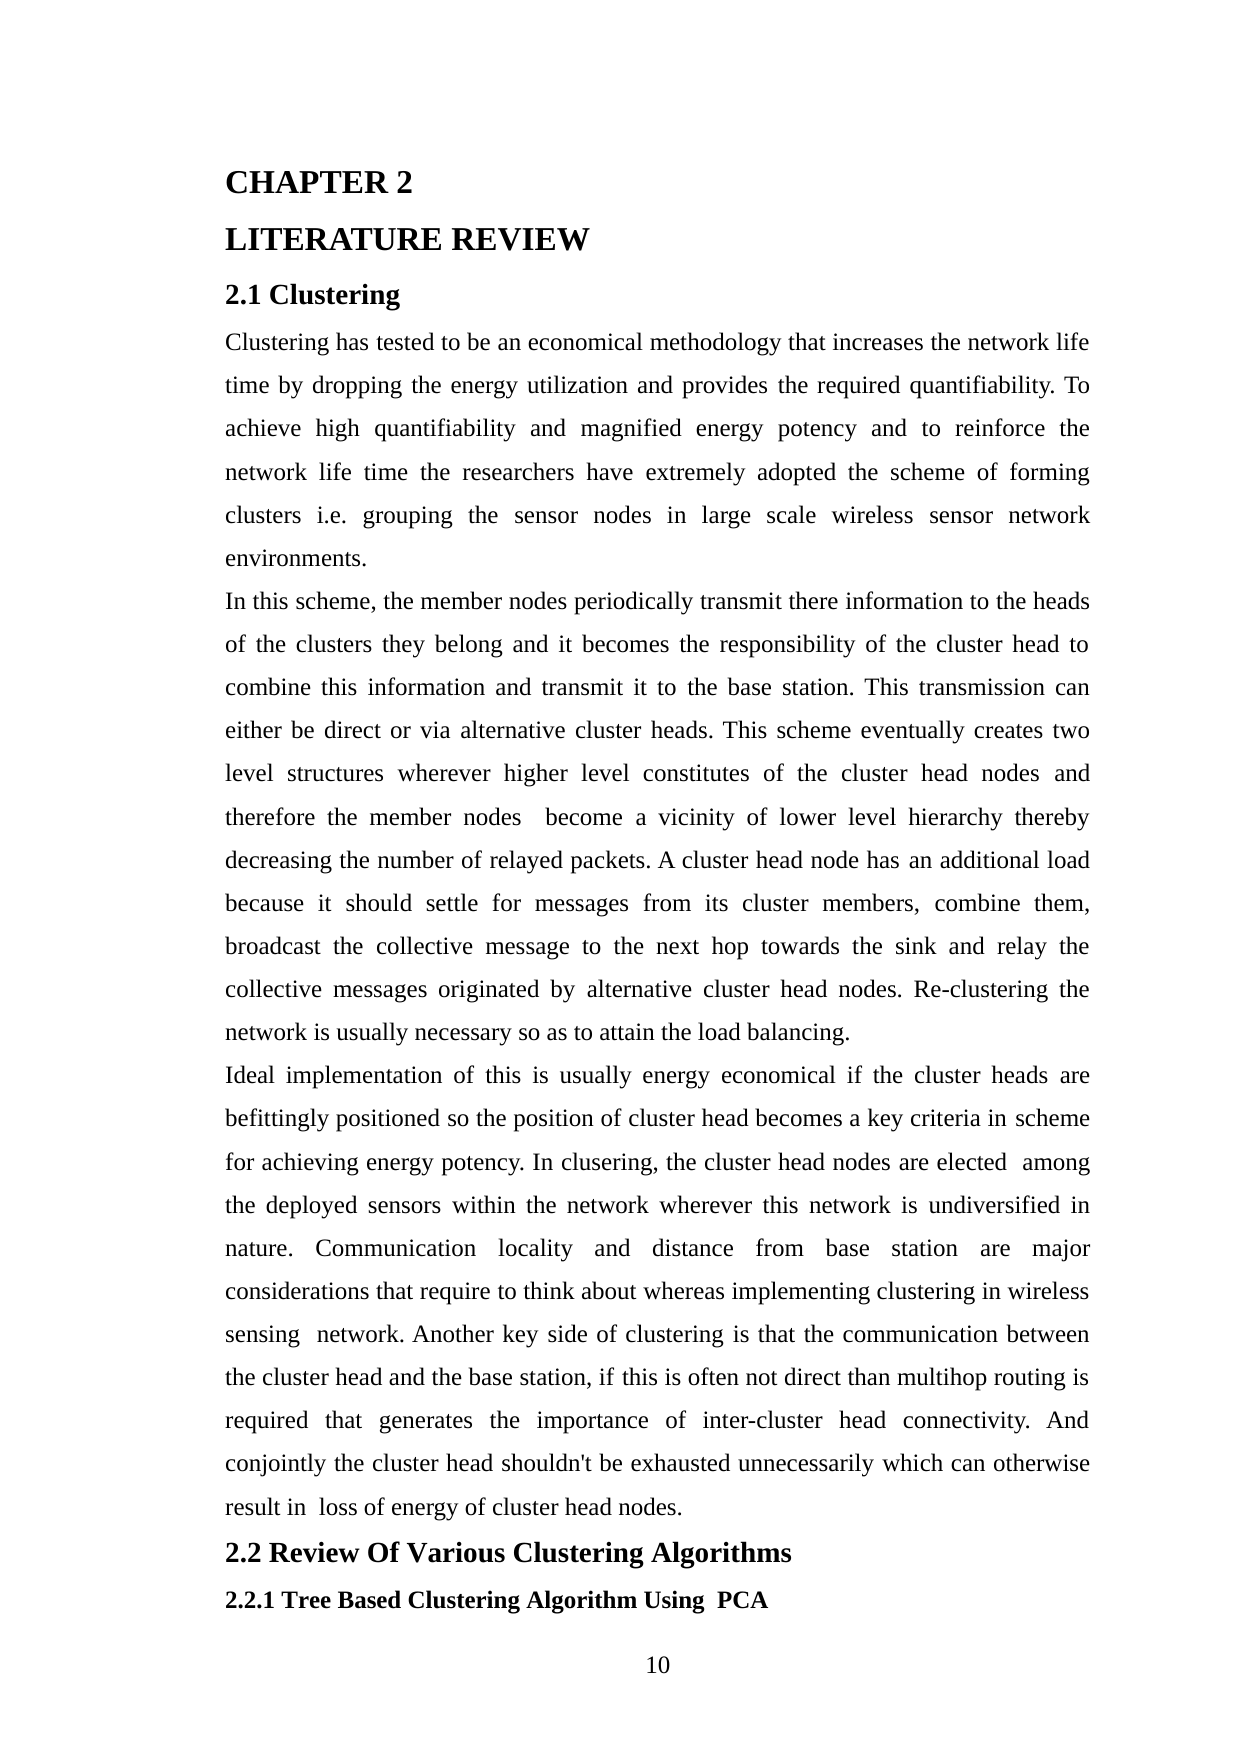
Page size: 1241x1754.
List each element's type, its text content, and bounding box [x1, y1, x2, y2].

text In this scheme, the member nodes periodically transmit there information to the heads of the clusters they belong and it becomes the responsibility of the cluster head to combine this information and transmit it to the base station. This transmission can either be direct or via alternative cluster heads. This scheme eventually creates two level structures wherever higher level constitutes of the cluster head nodes and therefore the member nodes become a vicinity of lower level hierarchy thereby decreasing the number of relayed packets. A cluster head node has an additional load because it should settle for messages from its cluster members, combine them, broadcast the collective message to the next hop towards the sink and relay the collective messages originated by alternative cluster head nodes. Re-clustering the network is usually necessary so as to attain the load balancing. [225, 586, 1090, 1046]
text 2.2.1 Tree Based Clustering Algorithm Using PCA [225, 1585, 1090, 1614]
text 2.1 Clustering [225, 277, 1090, 311]
text CHAPTER 2 [225, 162, 1090, 200]
text Ideal implementation of this is usually energy economical if the cluster heads are befittingly positioned so the position of cluster head becomes a key criteria in scheme for achieving energy potency. In clusering, the cluster head nodes are elected among the deployed sensors within the network wherever this network is undiversified in nature. Communication locality and distance from base station are major considerations that require to think about whereas implementing clustering in wireless sensing network. Another key side of clustering is that the communication between the cluster head and the base station, if this is often not direct than multihop routing is required that generates the importance of inter-cluster head connectivity. And conjointly the cluster head shouldn't be exhausted unnecessarily which can otherwise result in loss of energy of cluster head nodes. [225, 1060, 1090, 1520]
text Clustering has tested to be an economical methodology that increases the network life time by dropping the energy utilization and provides the required quantifiability. To achieve high quantifiability and magnified energy potency and to reinforce the network life time the researchers have extremely adopted the scheme of forming clusters i.e. grouping the sensor nodes in large scale wireless sensor network environments. [225, 327, 1090, 572]
text 2.2 Review Of Various Clustering Algorithms [225, 1535, 1090, 1568]
text LITERATURE REVIEW [225, 219, 1090, 258]
